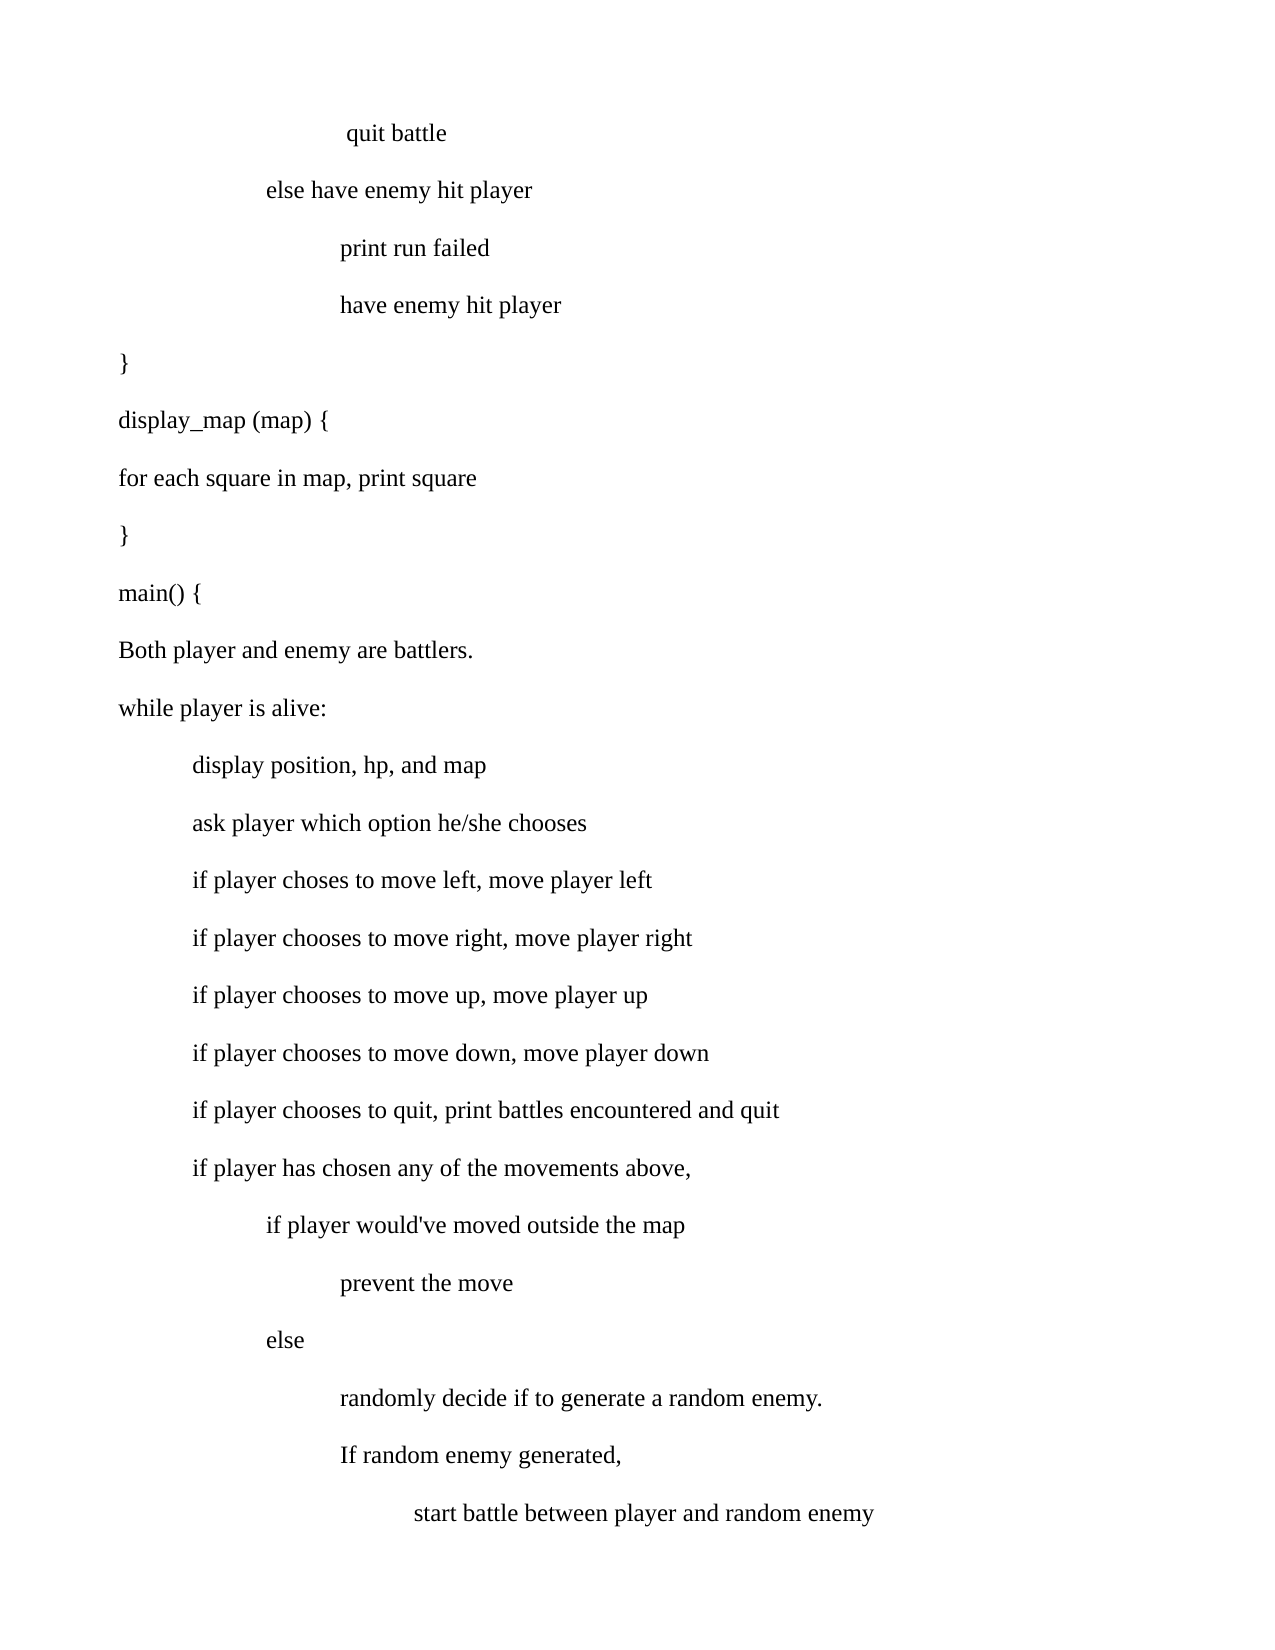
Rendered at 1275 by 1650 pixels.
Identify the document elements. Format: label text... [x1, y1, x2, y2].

text have enemy hit player } [118, 291, 1157, 377]
text print run failed [118, 233, 1157, 262]
text if player choses to move left, move player left [118, 866, 1157, 894]
text while player is alive: [118, 693, 1157, 722]
text if player chooses to move right, move player right [118, 923, 1157, 952]
text for each square in map, print square [118, 463, 1157, 492]
text } [118, 521, 1157, 549]
text display_map (map) { [118, 406, 1157, 434]
text prevent the move [118, 1268, 1157, 1297]
text if player would've moved outside the map [118, 1211, 1157, 1239]
text if player chooses to quit, print battles encountered and quit [118, 1096, 1157, 1124]
text Both player and enemy are battlers. [118, 636, 1157, 664]
text if player chooses to move up, move player up [118, 981, 1157, 1009]
text randomly decide if to generate a random enemy. [118, 1383, 1157, 1412]
text else [118, 1326, 1157, 1354]
text if player has chosen any of the movements above, [118, 1153, 1157, 1182]
text main() { [118, 578, 1157, 607]
text if player chooses to move down, move player down [118, 1038, 1157, 1067]
text else have enemy hit player [118, 176, 1157, 204]
text quit battle [118, 118, 1157, 147]
text start battle between player and random enemy [118, 1498, 1157, 1527]
text ask player which option he/she chooses [118, 808, 1157, 837]
text If random enemy generated, [118, 1441, 1157, 1469]
text display position, hp, and map [118, 751, 1157, 779]
